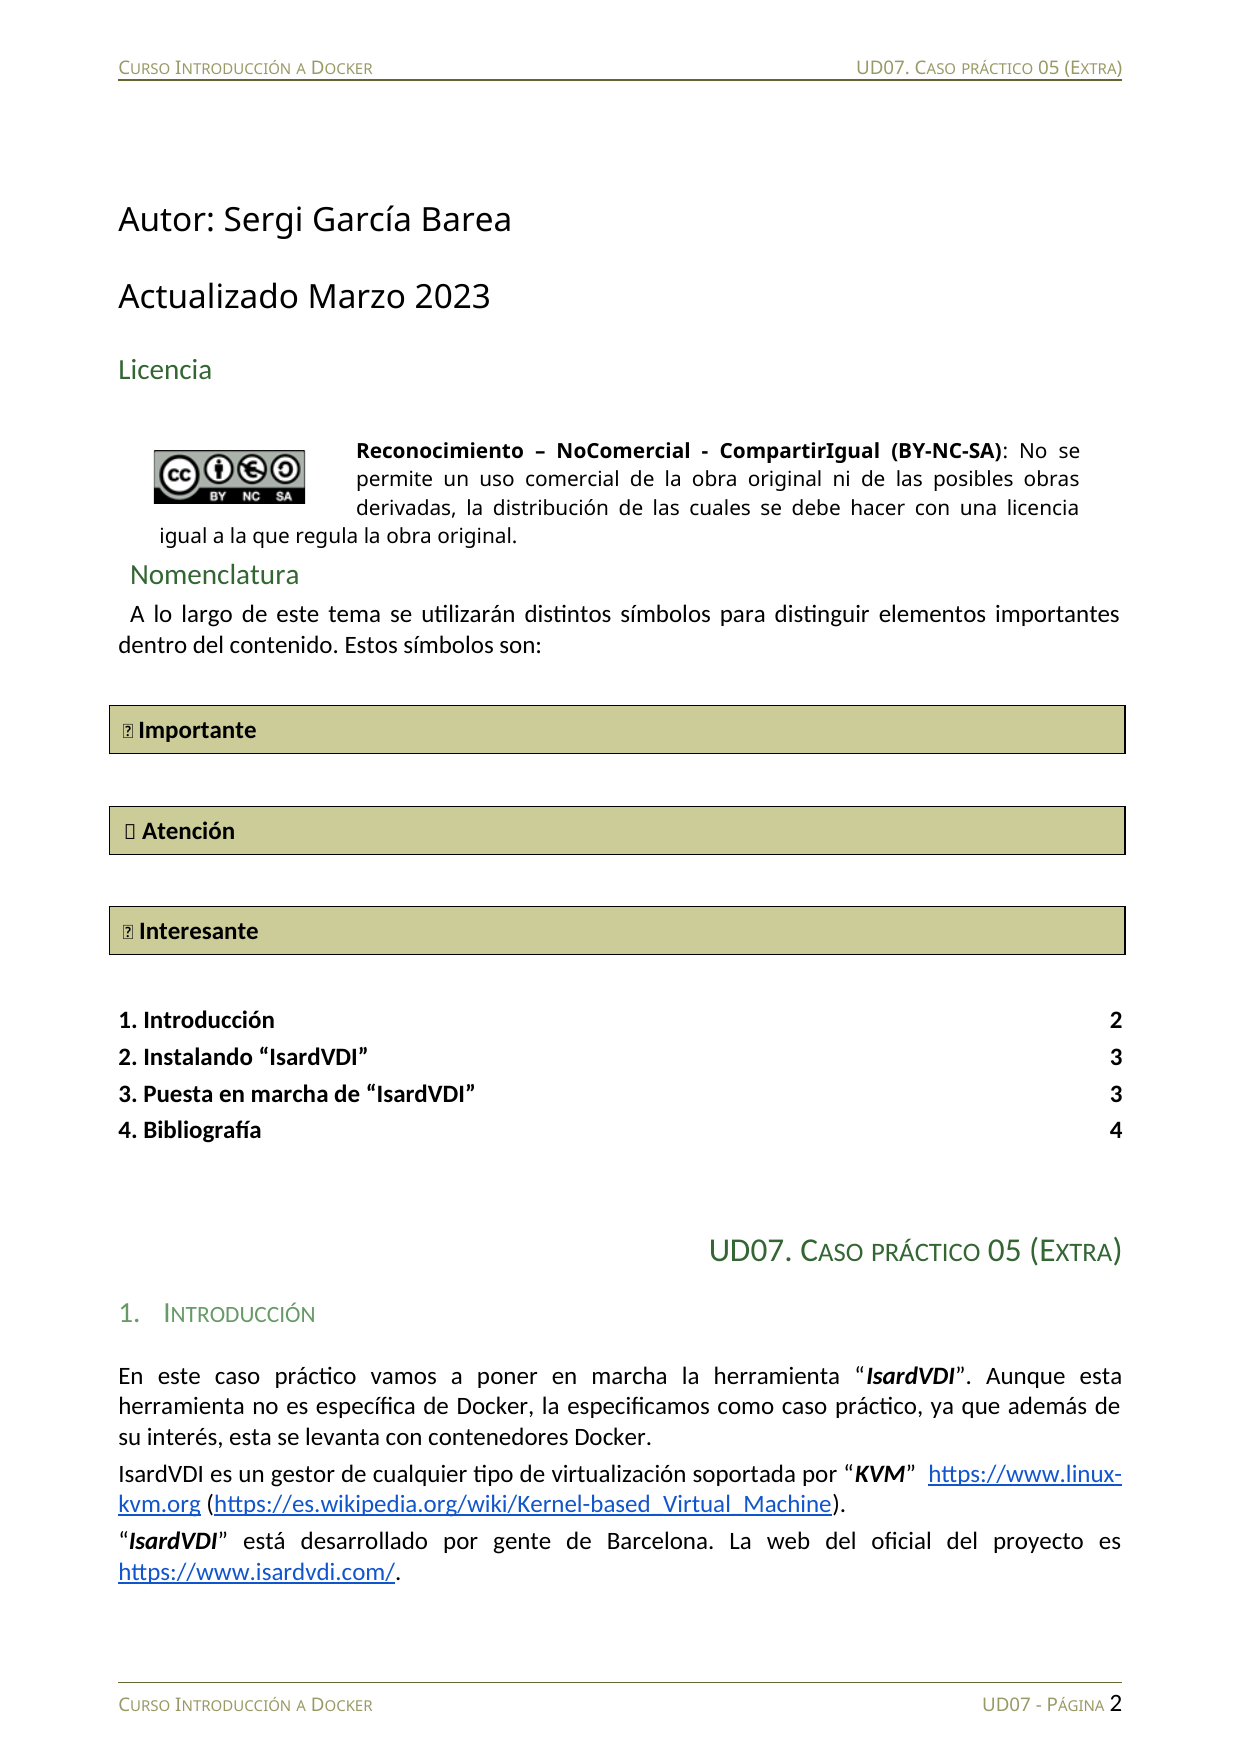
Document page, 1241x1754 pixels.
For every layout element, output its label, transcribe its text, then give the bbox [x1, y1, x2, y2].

text 💬 Interesante [110, 907, 1124, 954]
text Licencia [118, 351, 1122, 386]
text 3. Puesta en marcha de “IsardVDI” 3 [118, 1078, 1122, 1108]
text Actualizado Marzo 2023 [118, 273, 1122, 319]
text 📖 Importante [110, 706, 1124, 753]
text “IsardVDI” está desarrollado por gente de Barcelona. La web del oficial del proyecto es https://www.isardvdi.com/. [118, 1525, 1122, 1586]
text 4. Bibliografía 4 [118, 1114, 1122, 1145]
text Autor: Sergi García Barea [118, 196, 1122, 241]
text ❕ Atención [110, 807, 1124, 854]
text Nomenclatura [118, 556, 1122, 592]
subtitle Introducción [118, 1294, 1122, 1330]
picture [153, 450, 306, 504]
text UD07. Caso práctico 05 (Extra) [118, 1229, 1122, 1269]
text Reconocimiento – NoComercial - CompartirIgual (BY-NC-SA): No se permite un uso comercial de la obra original ni de las posibles obras derivadas, la distribución de las cuales se debe hacer con una licencia igual a la que regula la obra original. [159, 436, 1080, 550]
text En este caso práctico vamos a poner en marcha la herramienta “IsardVDI”. Aunque esta herramienta no es específica de Docker, la especificamos como caso práctico, ya que además de su interés, esta se levanta con contenedores Docker. [118, 1360, 1122, 1451]
text 1. Introducción 2 [118, 1004, 1122, 1035]
text 2. Instalando “IsardVDI” 3 [118, 1041, 1122, 1071]
text IsardVDI es un gestor de cualquier tipo de virtualización soportada por “KVM” https://www.linux-kvm.org (https://es.wikipedia.org/wiki/Kernel-based_Virtual_Machine). [118, 1458, 1122, 1519]
text A lo largo de este tema se utilizarán distintos símbolos para distinguir elementos importantes dentro del contenido. Estos símbolos son: [118, 598, 1122, 659]
